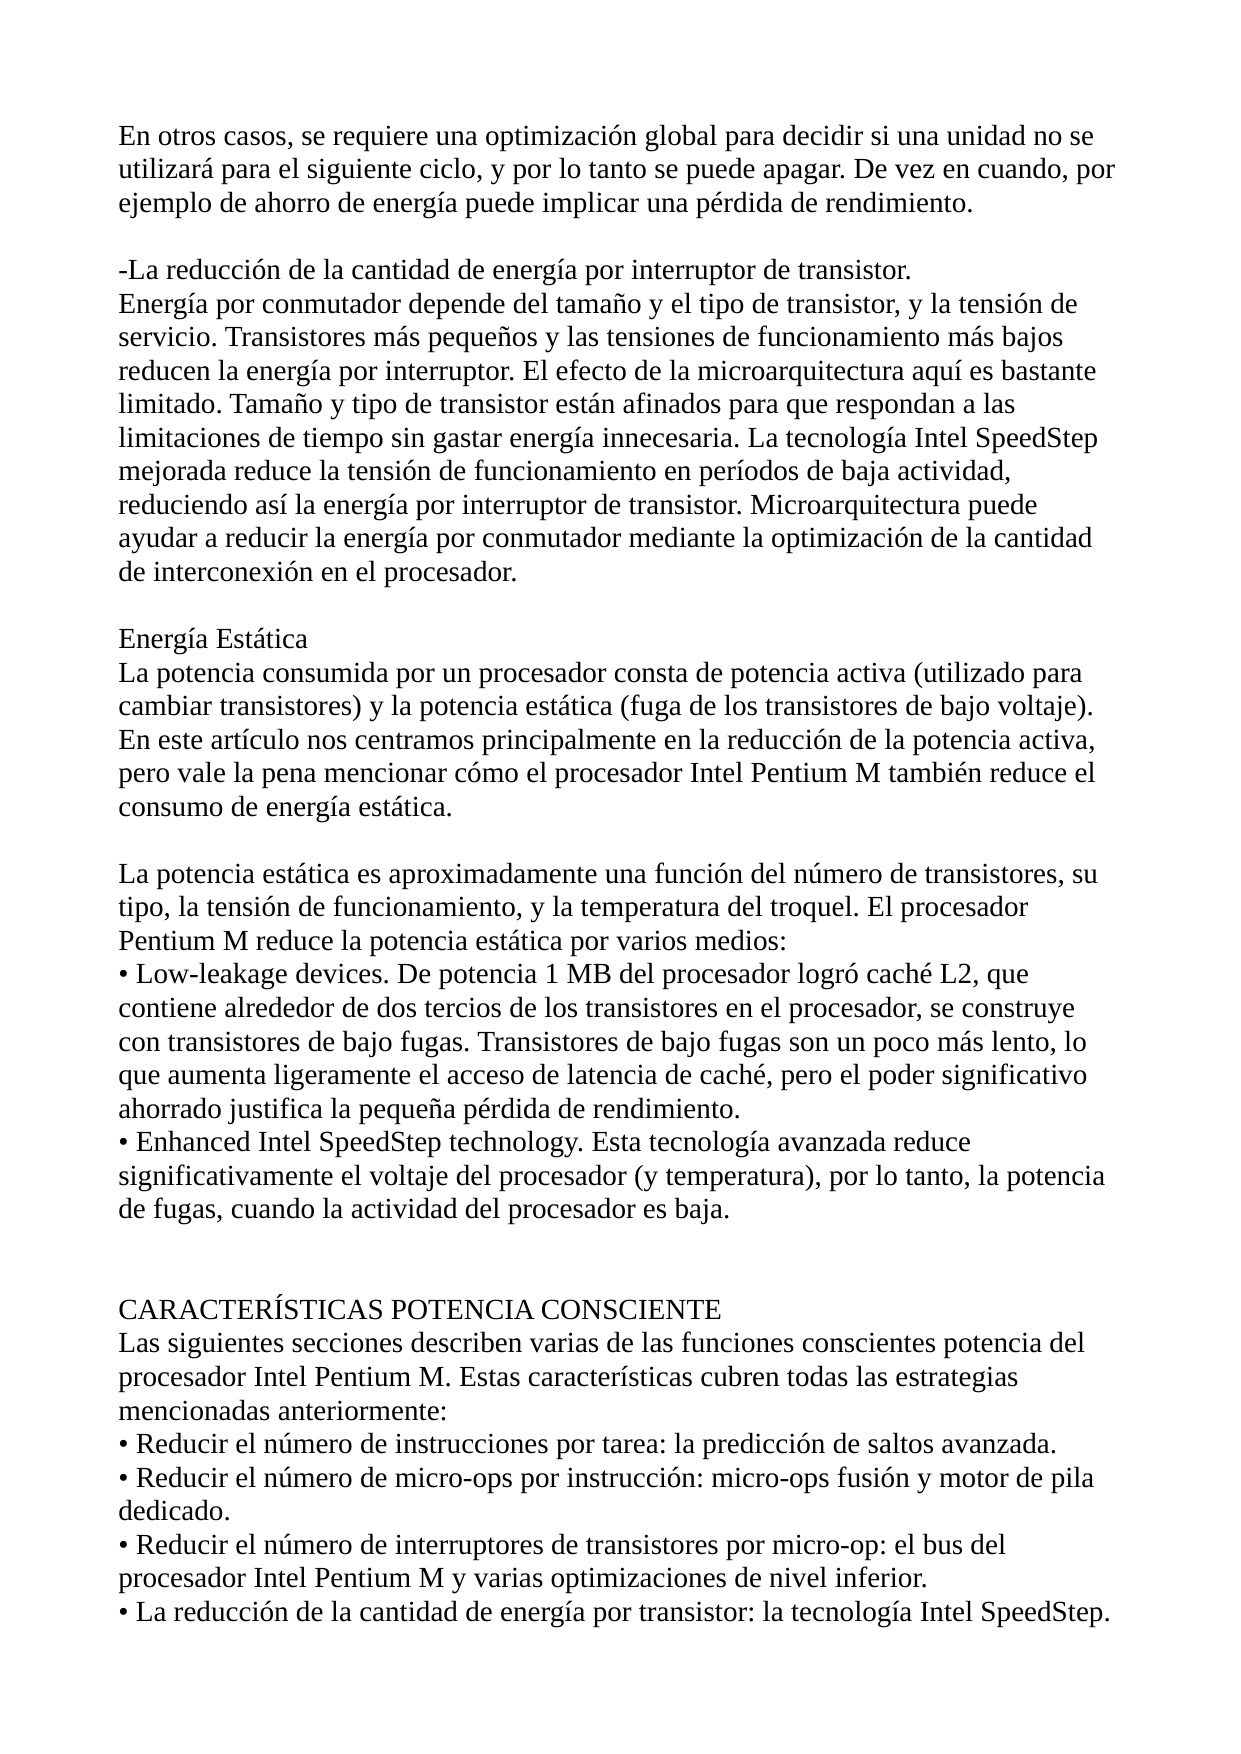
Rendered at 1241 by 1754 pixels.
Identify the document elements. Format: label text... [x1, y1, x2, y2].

text La potencia estática es aproximadamente una función del número de transistores, su tipo, la tensión de funcionamiento, y la temperatura del troquel. El procesador Pentium M reduce la potencia estática por varios medios: [118, 856, 1122, 957]
text Energía Estática [118, 621, 1122, 655]
text • Enhanced Intel SpeedStep technology. Esta tecnología avanzada reduce significativamente el voltaje del procesador (y temperatura), por lo tanto, la potencia de fugas, cuando la actividad del procesador es baja. [118, 1124, 1122, 1225]
text CARACTERÍSTICAS POTENCIA CONSCIENTE [118, 1292, 1122, 1326]
text La potencia consumida por un procesador consta de potencia activa (utilizado para cambiar transistores) y la potencia estática (fuga de los transistores de bajo voltaje). En este artículo nos centramos principalmente en la reducción de la potencia activa, pero vale la pena mencionar cómo el procesador Intel Pentium M también reduce el consumo de energía estática. [118, 655, 1122, 822]
text -La reducción de la cantidad de energía por interruptor de transistor. [118, 252, 1122, 286]
text • La reducción de la cantidad de energía por transistor: la tecnología Intel SpeedStep. [118, 1594, 1122, 1627]
text En otros casos, se requiere una optimización global para decidir si una unidad no se utilizará para el siguiente ciclo, y por lo tanto se puede apagar. De vez en cuando, por ejemplo de ahorro de energía puede implicar una pérdida de rendimiento. [118, 118, 1122, 219]
text • Low-leakage devices. De potencia 1 MB del procesador logró caché L2, que contiene alrededor de dos tercios de los transistores en el procesador, se construye con transistores de bajo fugas. Transistores de bajo fugas son un poco más lento, lo que aumenta ligeramente el acceso de latencia de caché, pero el poder significativo ahorrado justifica la pequeña pérdida de rendimiento. [118, 957, 1122, 1124]
text Las siguientes secciones describen varias de las funciones conscientes potencia del procesador Intel Pentium M. Estas características cubren todas las estrategias mencionadas anteriormente: [118, 1326, 1122, 1426]
text • Reducir el número de instrucciones por tarea: la predicción de saltos avanzada. [118, 1426, 1122, 1460]
text • Reducir el número de interruptores de transistores por micro-op: el bus del procesador Intel Pentium M y varias optimizaciones de nivel inferior. [118, 1527, 1122, 1594]
text Energía por conmutador depende del tamaño y el tipo de transistor, y la tensión de servicio. Transistores más pequeños y las tensiones de funcionamiento más bajos reducen la energía por interruptor. El efecto de la microarquitectura aquí es bastante limitado. Tamaño y tipo de transistor están afinados para que respondan a las limitaciones de tiempo sin gastar energía innecesaria. La tecnología Intel SpeedStep mejorada reduce la tensión de funcionamiento en períodos de baja actividad, reduciendo así la energía por interruptor de transistor. Microarquitectura puede ayudar a reducir la energía por conmutador mediante la optimización de la cantidad de interconexión en el procesador. [118, 286, 1122, 588]
text • Reducir el número de micro-ops por instrucción: micro-ops fusión y motor de pila dedicado. [118, 1460, 1122, 1527]
